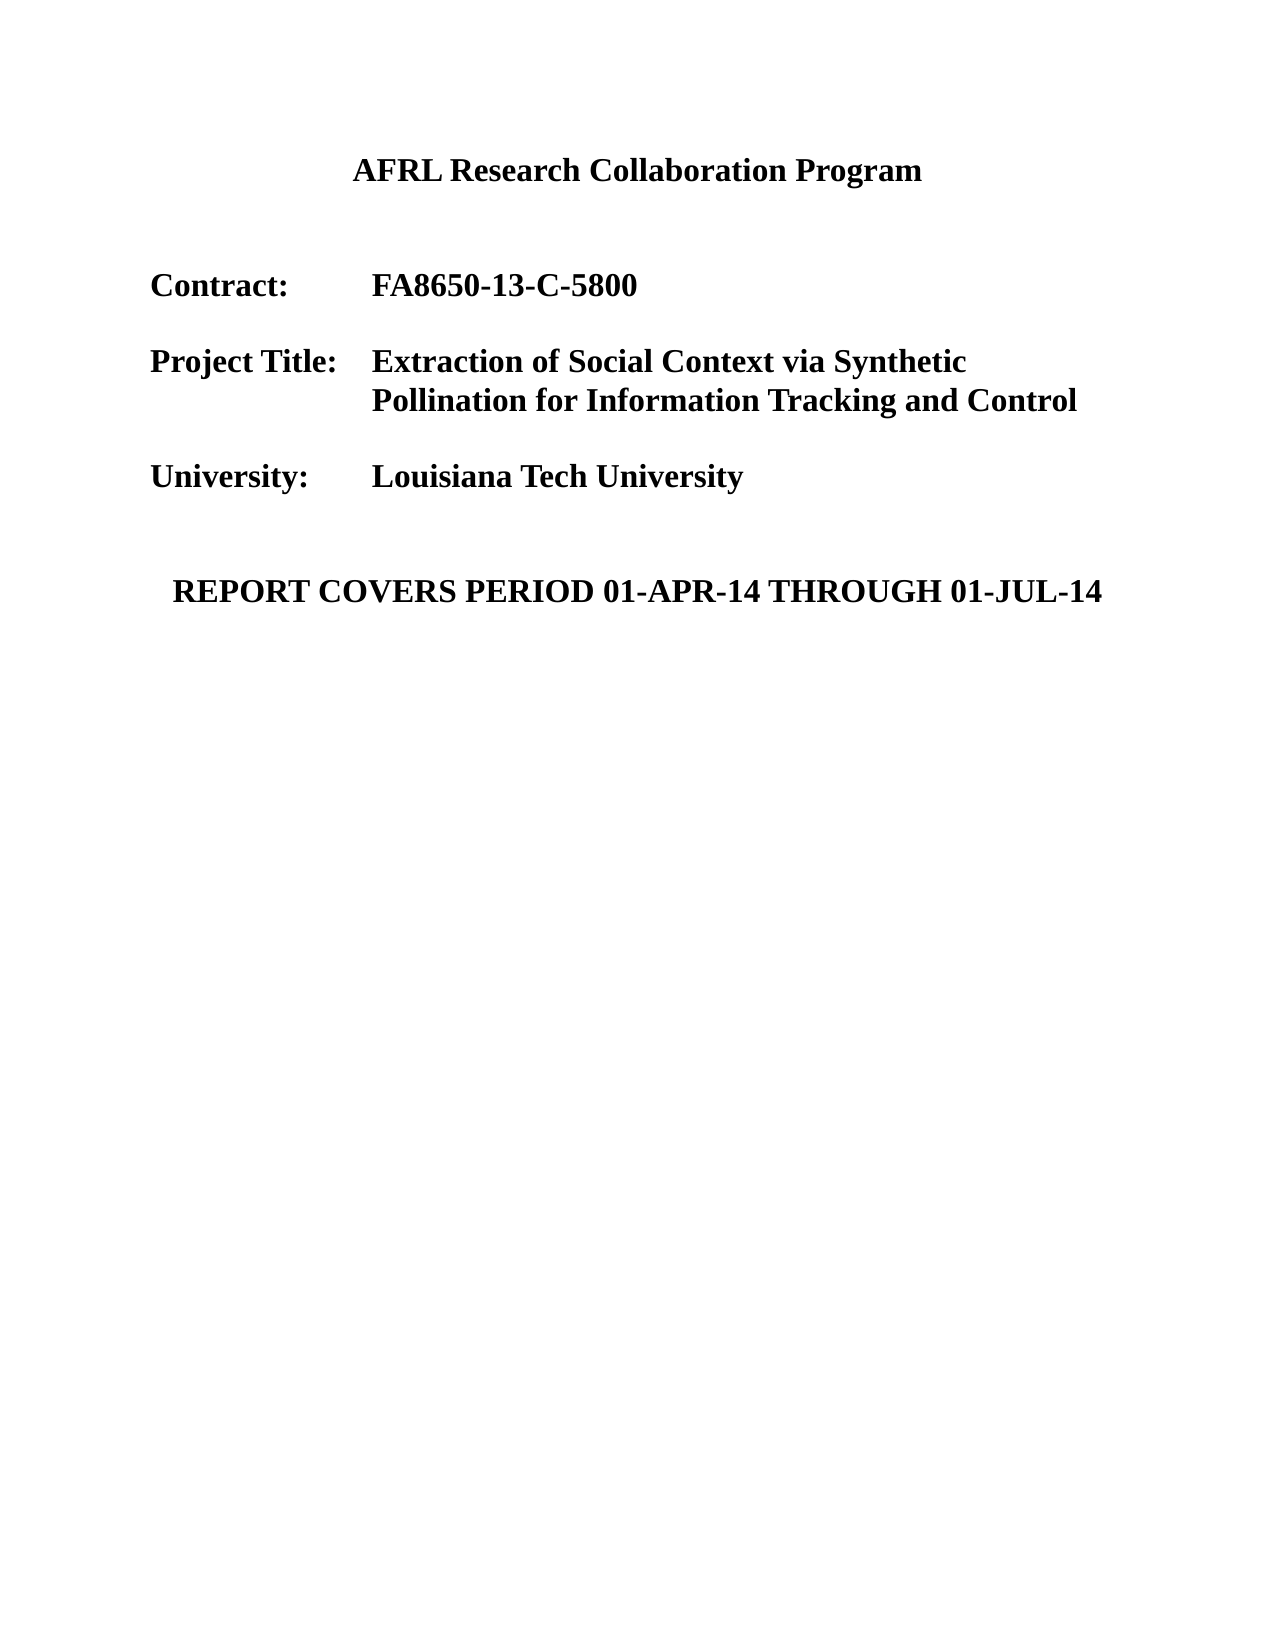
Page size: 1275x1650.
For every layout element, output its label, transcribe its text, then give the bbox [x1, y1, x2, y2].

text Contract: FA8650-13-C-5800 [150, 265, 1125, 303]
text REPORT COVERS PERIOD 01-APR-14 THROUGH 01-JUL-14 [150, 572, 1125, 610]
text AFRL Research Collaboration Program [150, 150, 1125, 188]
text Project Title: Extraction of Social Context via Synthetic [150, 342, 1125, 380]
text Pollination for Information Tracking and Control [150, 380, 1125, 418]
text University: Louisiana Tech University [150, 457, 1125, 495]
